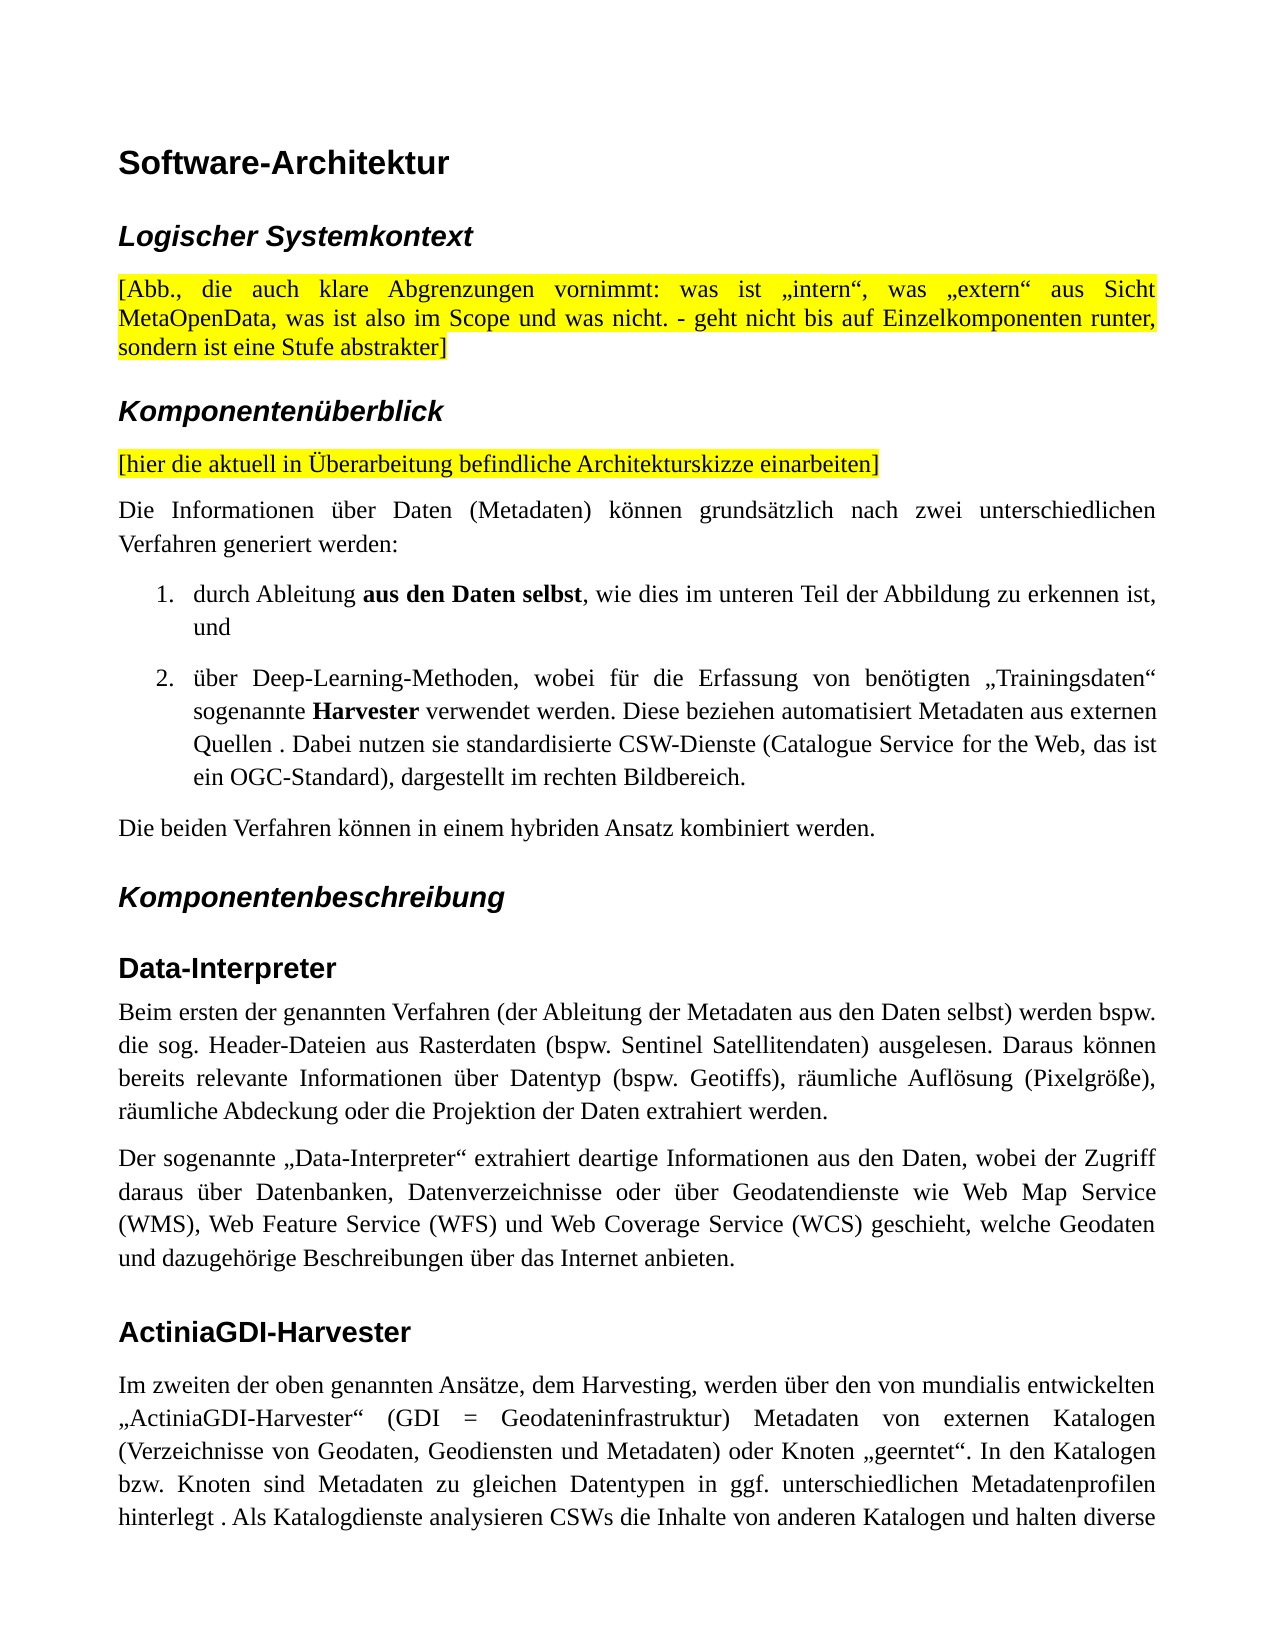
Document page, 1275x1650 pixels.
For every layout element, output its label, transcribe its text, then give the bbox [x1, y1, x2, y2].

text Die Informationen über Daten (Metadaten) können grundsätzlich nach zwei unterschiedlichen Verfahren generiert werden: [118, 496, 1157, 557]
text Beim ersten der genannten Verfahren (der Ableitung der Metadaten aus den Daten selbst) werden bspw. die sog. Header-Dateien aus Rasterdaten (bspw. Sentinel Satellitendaten) ausgelesen. Daraus können bereits relevante Informationen über Datentyp (bspw. Geotiffs), räumliche Auflösung (Pixelgröße), räumliche Abdeckung oder die Projektion der Daten extrahiert werden. [118, 997, 1157, 1125]
text Im zweiten der oben genannten Ansätze, dem Harvesting, werden über den von mundialis entwickelten „ActiniaGDI-Harvester“ (GDI = Geodateninfrastruktur) Metadaten von externen Katalogen (Verzeichnisse von Geodaten, Geodiensten und Metadaten) oder Knoten „geerntet“. In den Katalogen bzw. Knoten sind Metadaten zu gleichen Datentypen in ggf. unterschiedlichen Metadatenprofilen hinterlegt . Als Katalogdienste analysieren CSWs die Inhalte von anderen Katalogen und halten diverse [118, 1370, 1157, 1531]
text Der sogenannte „Data-Interpreter“ extrahiert deartige Informationen aus den Daten, wobei der Zugriff daraus über Datenbanken, Datenverzeichnisse oder über Geodatendienste wie Web Map Service (WMS), Web Feature Service (WFS) und Web Coverage Service (WCS) geschieht, welche Geodaten und dazugehörige Beschreibungen über das Internet anbieten. [118, 1143, 1157, 1271]
subtitle Komponentenbeschreibung [118, 880, 1157, 913]
subtitle Logischer Systemkontext [118, 219, 1157, 253]
text [Abb., die auch klare Abgrenzungen vornimmt: was ist „intern“, was „extern“ aus Sicht MetaOpenData, was ist also im Scope und was nicht. - geht nicht bis auf Einzelkomponenten runter, sondern ist eine Stufe abstrakter] [118, 274, 1157, 360]
subtitle Komponentenüberblick [118, 394, 1157, 428]
text [hier die aktuell in Überarbeitung befindliche Architekturskizze einarbeiten] [118, 449, 1157, 478]
subtitle Software-Architektur [118, 143, 1157, 182]
subtitle Data-Interpreter [118, 951, 1157, 984]
list über Deep-Learning-Methoden, wobei für die Erfassung von benötigten „Trainingsdaten“ sogenannte Harvester verwendet werden. Diese beziehen automatisiert Metadaten aus externen Quellen . Dabei nutzen sie standardisierte CSW-Dienste (Catalogue Service for the Web, das ist ein OGC-Standard), dargestellt im rechten Bildbereich. [156, 663, 1157, 791]
list durch Ableitung aus den Daten selbst, wie dies im unteren Teil der Abbildung zu erkennen ist, und [156, 579, 1157, 641]
subtitle ActiniaGDI-Harvester [118, 1315, 1157, 1349]
text Die beiden Verfahren können in einem hybriden Ansatz kombiniert werden. [118, 813, 1157, 842]
